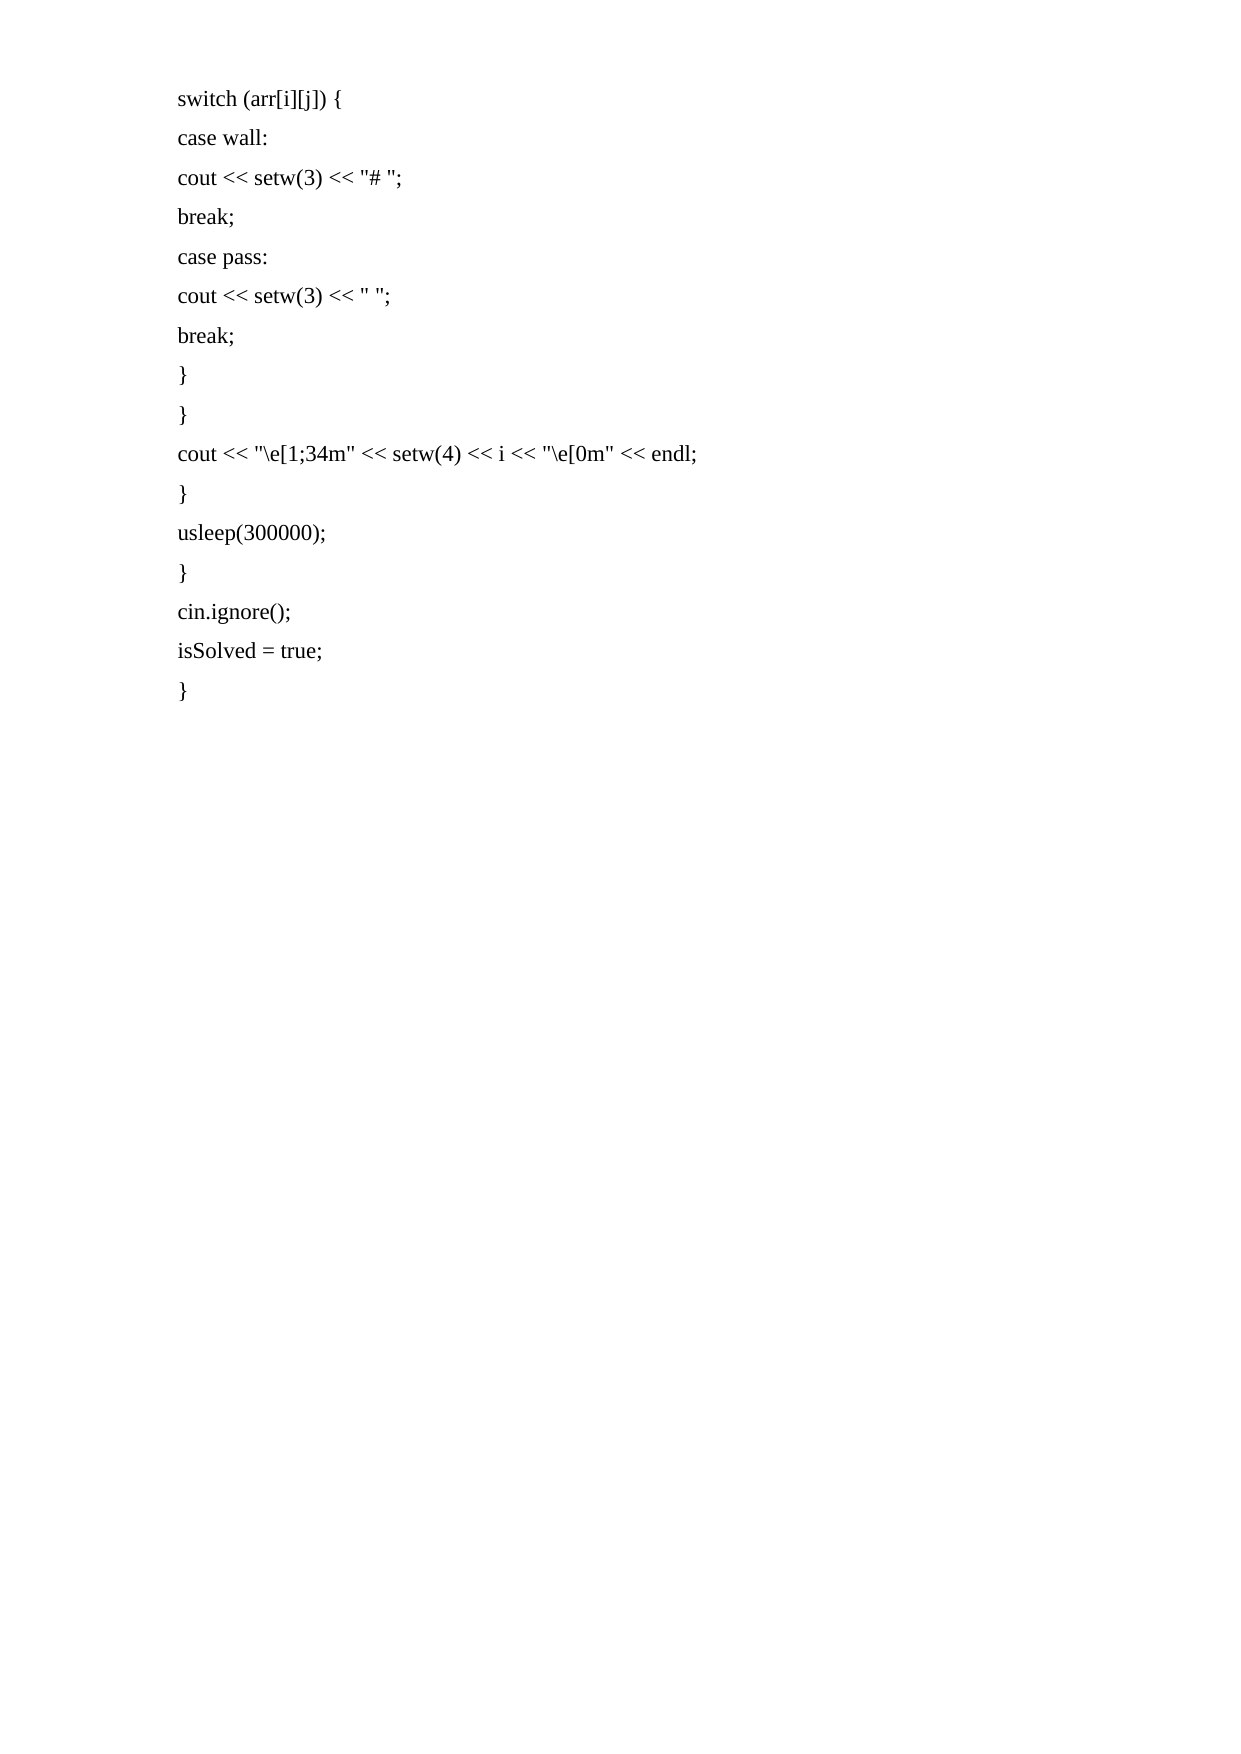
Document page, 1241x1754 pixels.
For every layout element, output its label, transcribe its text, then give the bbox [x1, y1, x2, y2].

text } [177, 479, 1152, 506]
text case wall: [177, 124, 1152, 151]
text switch (arr[i][j]) { [177, 85, 1152, 111]
text break; [177, 322, 1152, 348]
text cout << setw(3) << "# "; [177, 164, 1152, 190]
text cin.ignore(); [177, 598, 1152, 624]
text } [177, 361, 1152, 387]
text } [177, 401, 1152, 427]
text } [177, 677, 1152, 703]
text cout << "\e[1;34m" << setw(4) << i << "\e[0m" << endl; [177, 440, 1152, 466]
text case pass: [177, 243, 1152, 269]
text usleep(300000); [177, 519, 1152, 545]
text cout << setw(3) << " "; [177, 282, 1152, 308]
text break; [177, 203, 1152, 229]
text isSolved = true; [177, 637, 1152, 664]
text } [177, 558, 1152, 585]
